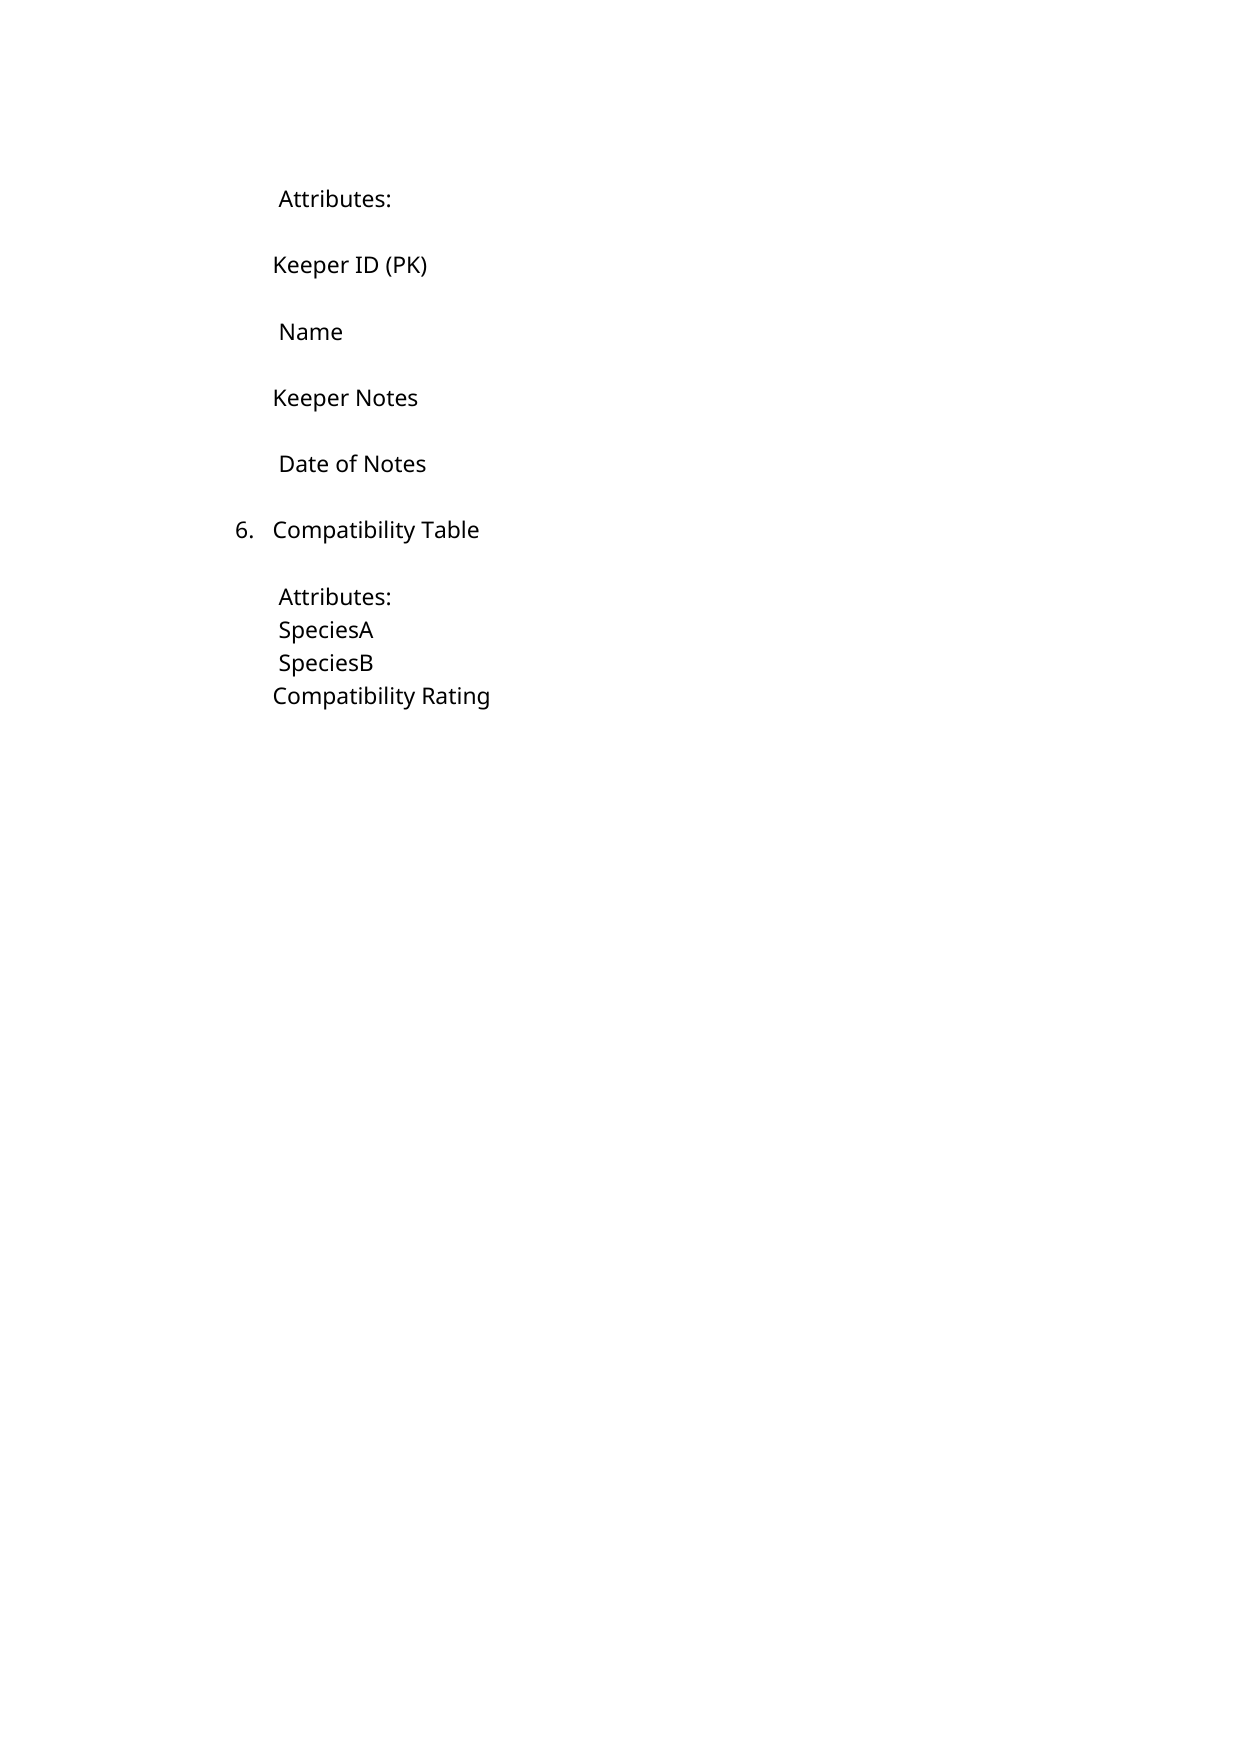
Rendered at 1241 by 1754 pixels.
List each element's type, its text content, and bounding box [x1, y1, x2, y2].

list Name [272, 316, 1090, 347]
list SpeciesB [272, 647, 1090, 678]
list Keeper Notes [272, 382, 1090, 413]
list Compatibility Rating [272, 680, 1090, 711]
list Attributes: [272, 183, 1090, 214]
list Keeper ID (PK) [272, 249, 1090, 281]
list Compatibility Table [235, 514, 1090, 546]
list Date of Notes [272, 448, 1090, 479]
list SpeciesA [272, 614, 1090, 645]
list Attributes: [272, 581, 1090, 612]
